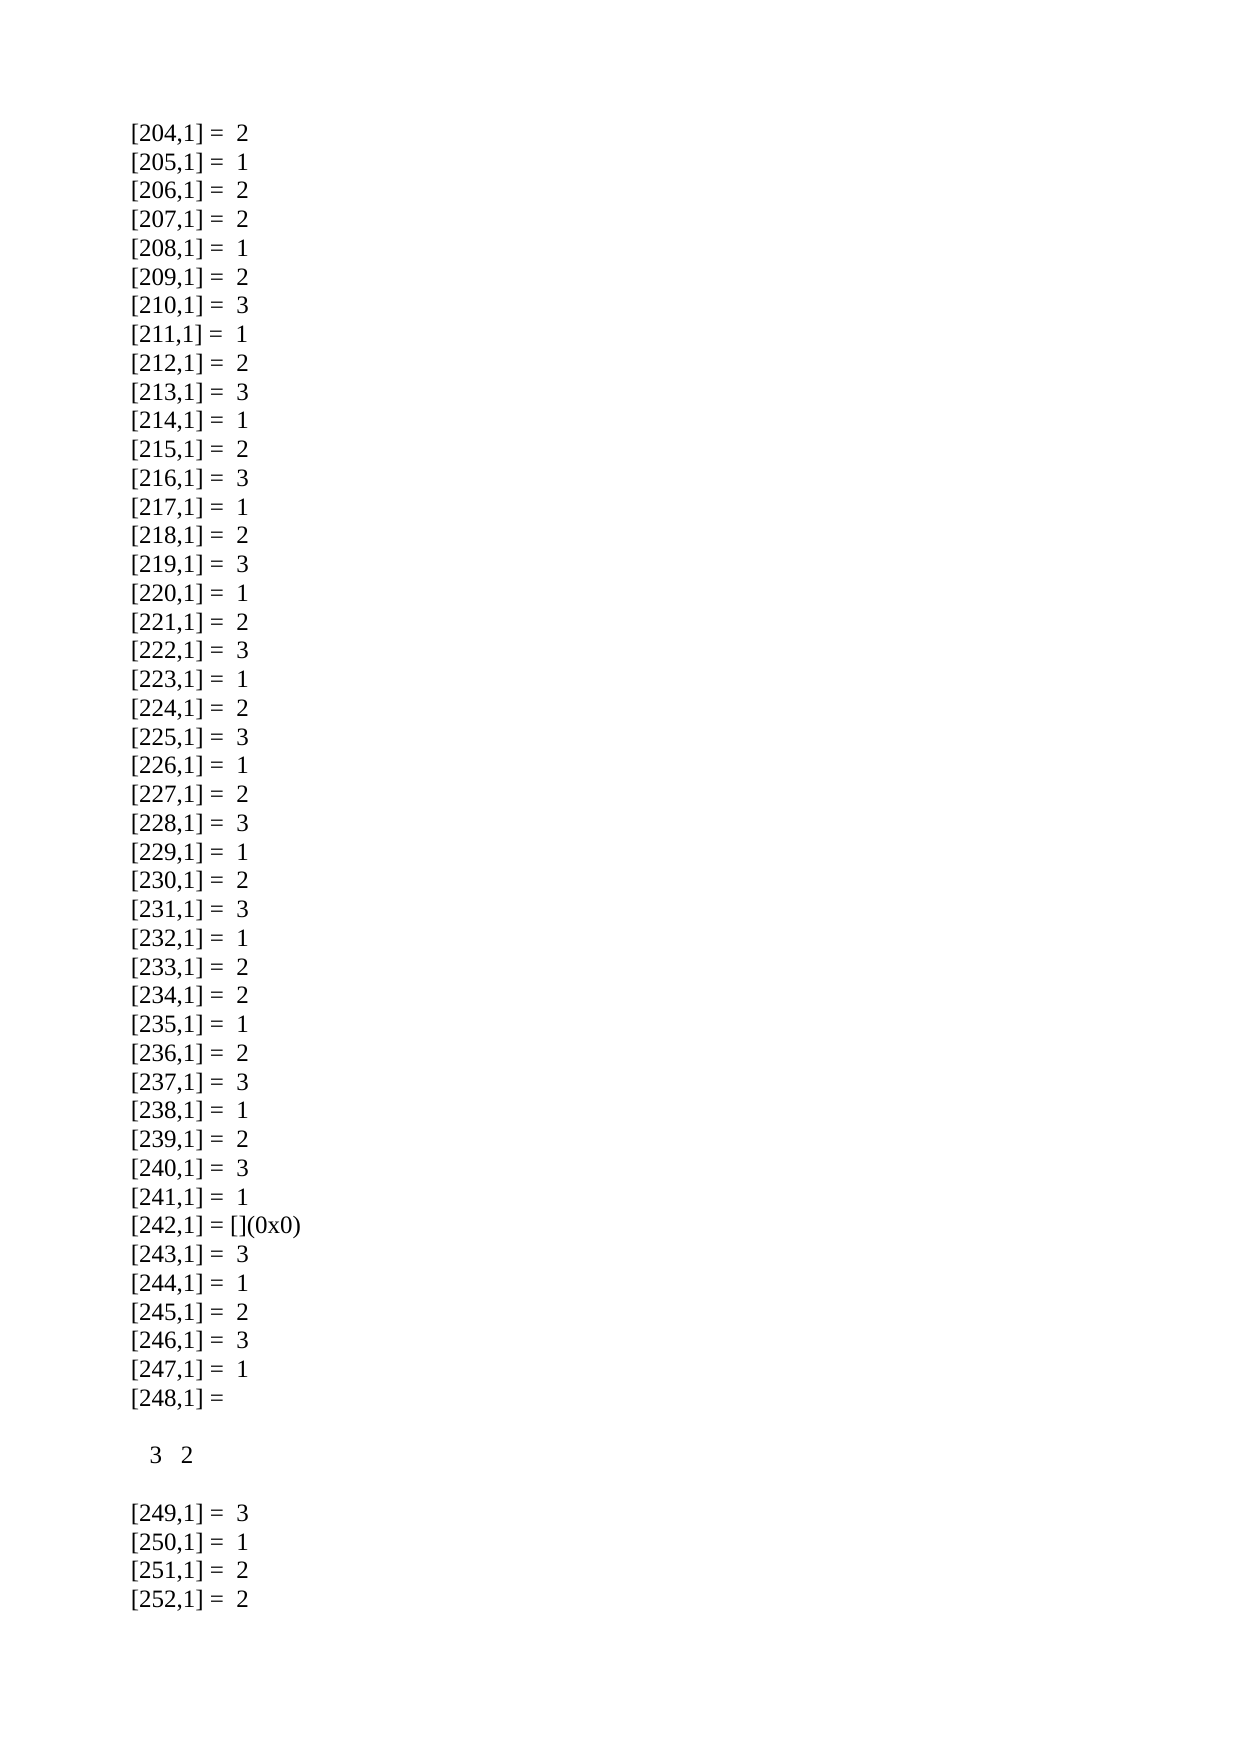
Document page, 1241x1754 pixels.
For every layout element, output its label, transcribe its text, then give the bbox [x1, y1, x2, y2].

text [226,1] = 1 [118, 751, 1122, 779]
text [217,1] = 1 [118, 492, 1122, 521]
text [235,1] = 1 [118, 1009, 1122, 1038]
text [243,1] = 3 [118, 1239, 1122, 1268]
text [231,1] = 3 [118, 894, 1122, 923]
text [252,1] = 2 [118, 1584, 1122, 1613]
text [211,1] = 1 [118, 319, 1122, 348]
text [221,1] = 2 [118, 607, 1122, 636]
text [237,1] = 3 [118, 1067, 1122, 1096]
text [240,1] = 3 [118, 1153, 1122, 1182]
text [242,1] = [](0x0) [118, 1211, 1122, 1239]
text [209,1] = 2 [118, 262, 1122, 291]
text [224,1] = 2 [118, 693, 1122, 722]
text [238,1] = 1 [118, 1096, 1122, 1124]
text [207,1] = 2 [118, 204, 1122, 233]
text [228,1] = 3 [118, 808, 1122, 837]
text [227,1] = 2 [118, 779, 1122, 808]
text [215,1] = 2 [118, 434, 1122, 463]
text [250,1] = 1 [118, 1527, 1122, 1556]
text [249,1] = 3 [118, 1498, 1122, 1527]
text [229,1] = 1 [118, 837, 1122, 866]
text [205,1] = 1 [118, 147, 1122, 176]
text [220,1] = 1 [118, 578, 1122, 607]
text [218,1] = 2 [118, 521, 1122, 549]
text [222,1] = 3 [118, 636, 1122, 664]
text [244,1] = 1 [118, 1268, 1122, 1297]
text [246,1] = 3 [118, 1326, 1122, 1354]
text [241,1] = 1 [118, 1182, 1122, 1211]
text [208,1] = 1 [118, 233, 1122, 262]
text [232,1] = 1 [118, 923, 1122, 952]
text [219,1] = 3 [118, 549, 1122, 578]
text [204,1] = 2 [118, 118, 1122, 147]
text [236,1] = 2 [118, 1038, 1122, 1067]
text 3 2 [118, 1441, 1122, 1469]
text [213,1] = 3 [118, 377, 1122, 406]
text [212,1] = 2 [118, 348, 1122, 377]
text [251,1] = 2 [118, 1556, 1122, 1584]
text [239,1] = 2 [118, 1124, 1122, 1153]
text [247,1] = 1 [118, 1354, 1122, 1383]
text [206,1] = 2 [118, 176, 1122, 204]
text [216,1] = 3 [118, 463, 1122, 492]
text [223,1] = 1 [118, 664, 1122, 693]
text [248,1] = [118, 1383, 1122, 1412]
text [210,1] = 3 [118, 291, 1122, 319]
text [233,1] = 2 [118, 952, 1122, 981]
text [230,1] = 2 [118, 866, 1122, 894]
text [214,1] = 1 [118, 406, 1122, 434]
text [234,1] = 2 [118, 981, 1122, 1009]
text [245,1] = 2 [118, 1297, 1122, 1326]
text [225,1] = 3 [118, 722, 1122, 751]
